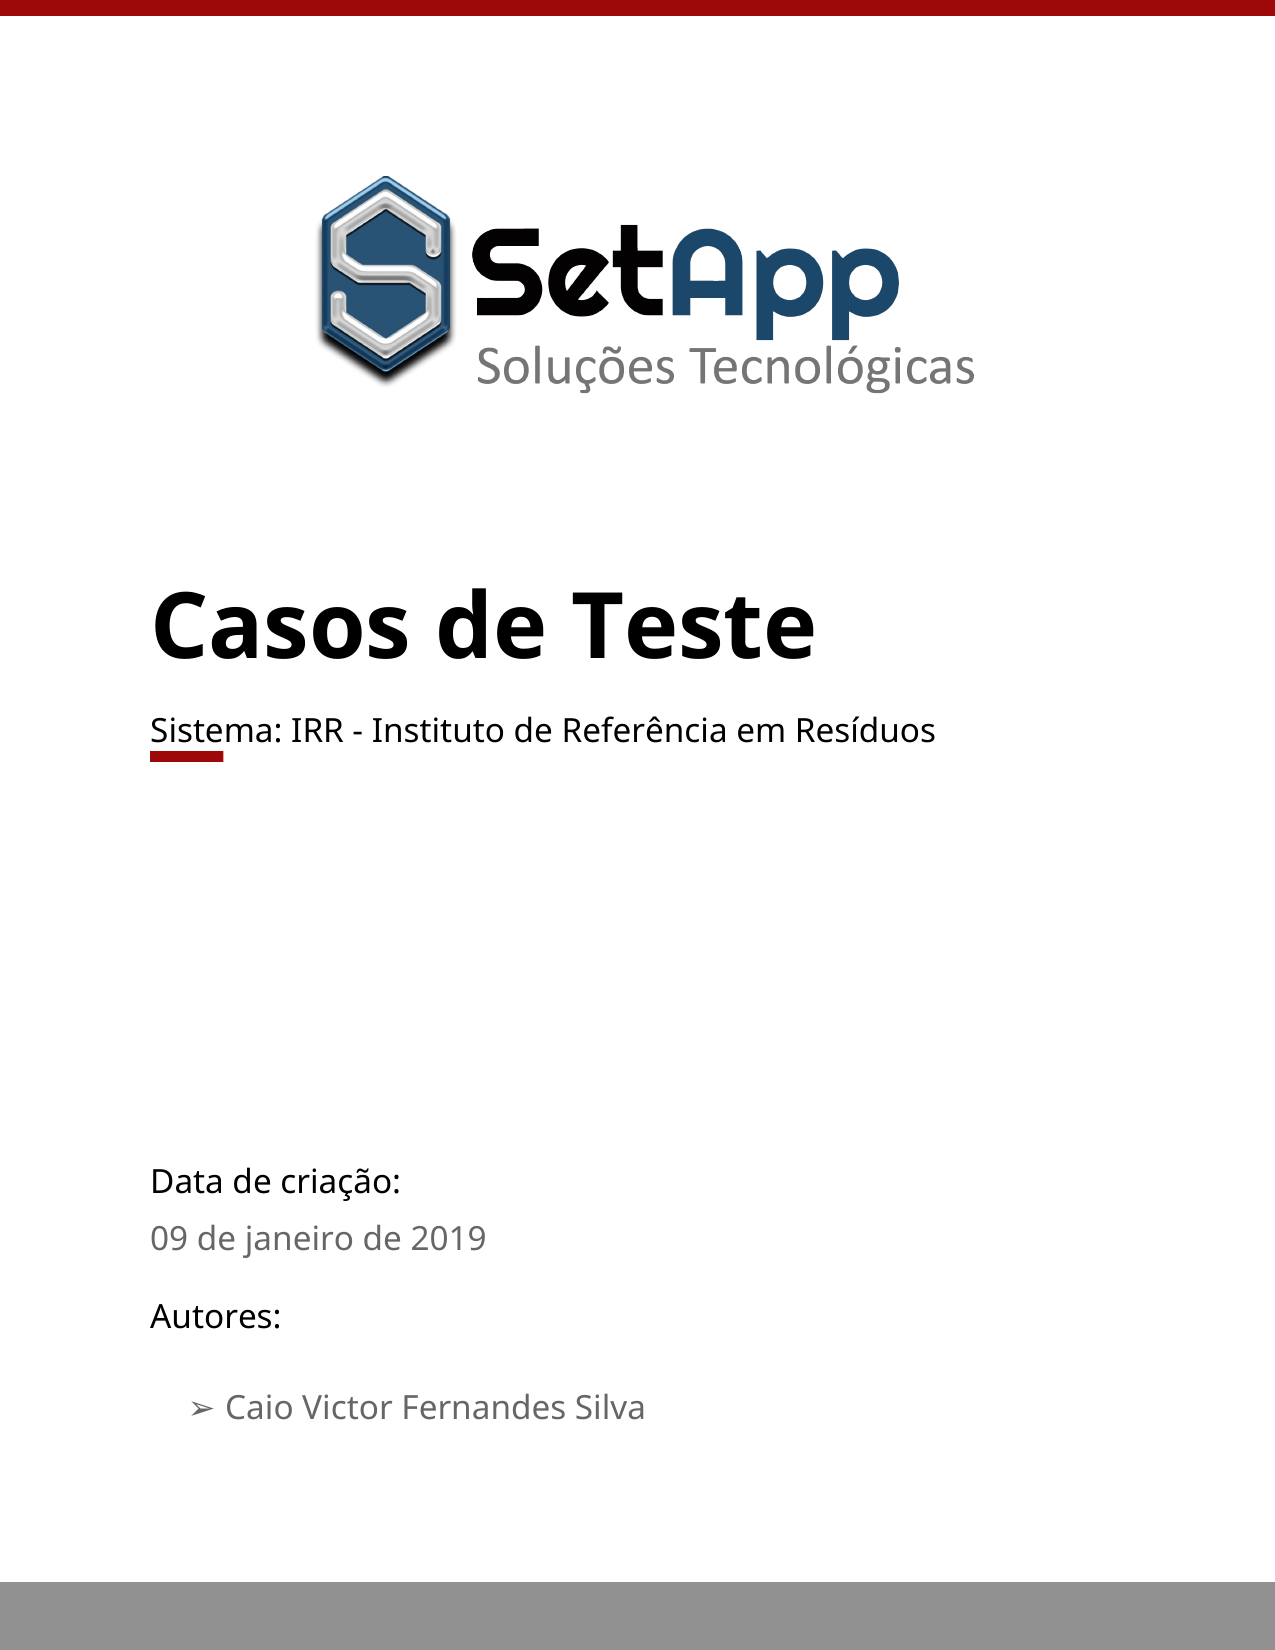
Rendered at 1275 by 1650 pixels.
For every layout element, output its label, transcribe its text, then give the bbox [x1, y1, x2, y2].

picture [0, 1582, 1275, 1650]
picture [150, 751, 224, 762]
picture [0, 0, 1275, 16]
picture [294, 168, 982, 404]
text Data de criação: 09 de janeiro de 2019 [150, 1158, 1125, 1260]
text Casos de Teste [150, 171, 1125, 686]
text Sistema: IRR - Instituto de Referência em Resíduos [150, 706, 1125, 752]
text Autores: [150, 1292, 1125, 1338]
list Caio Victor Fernandes Silva [187, 1370, 1125, 1438]
